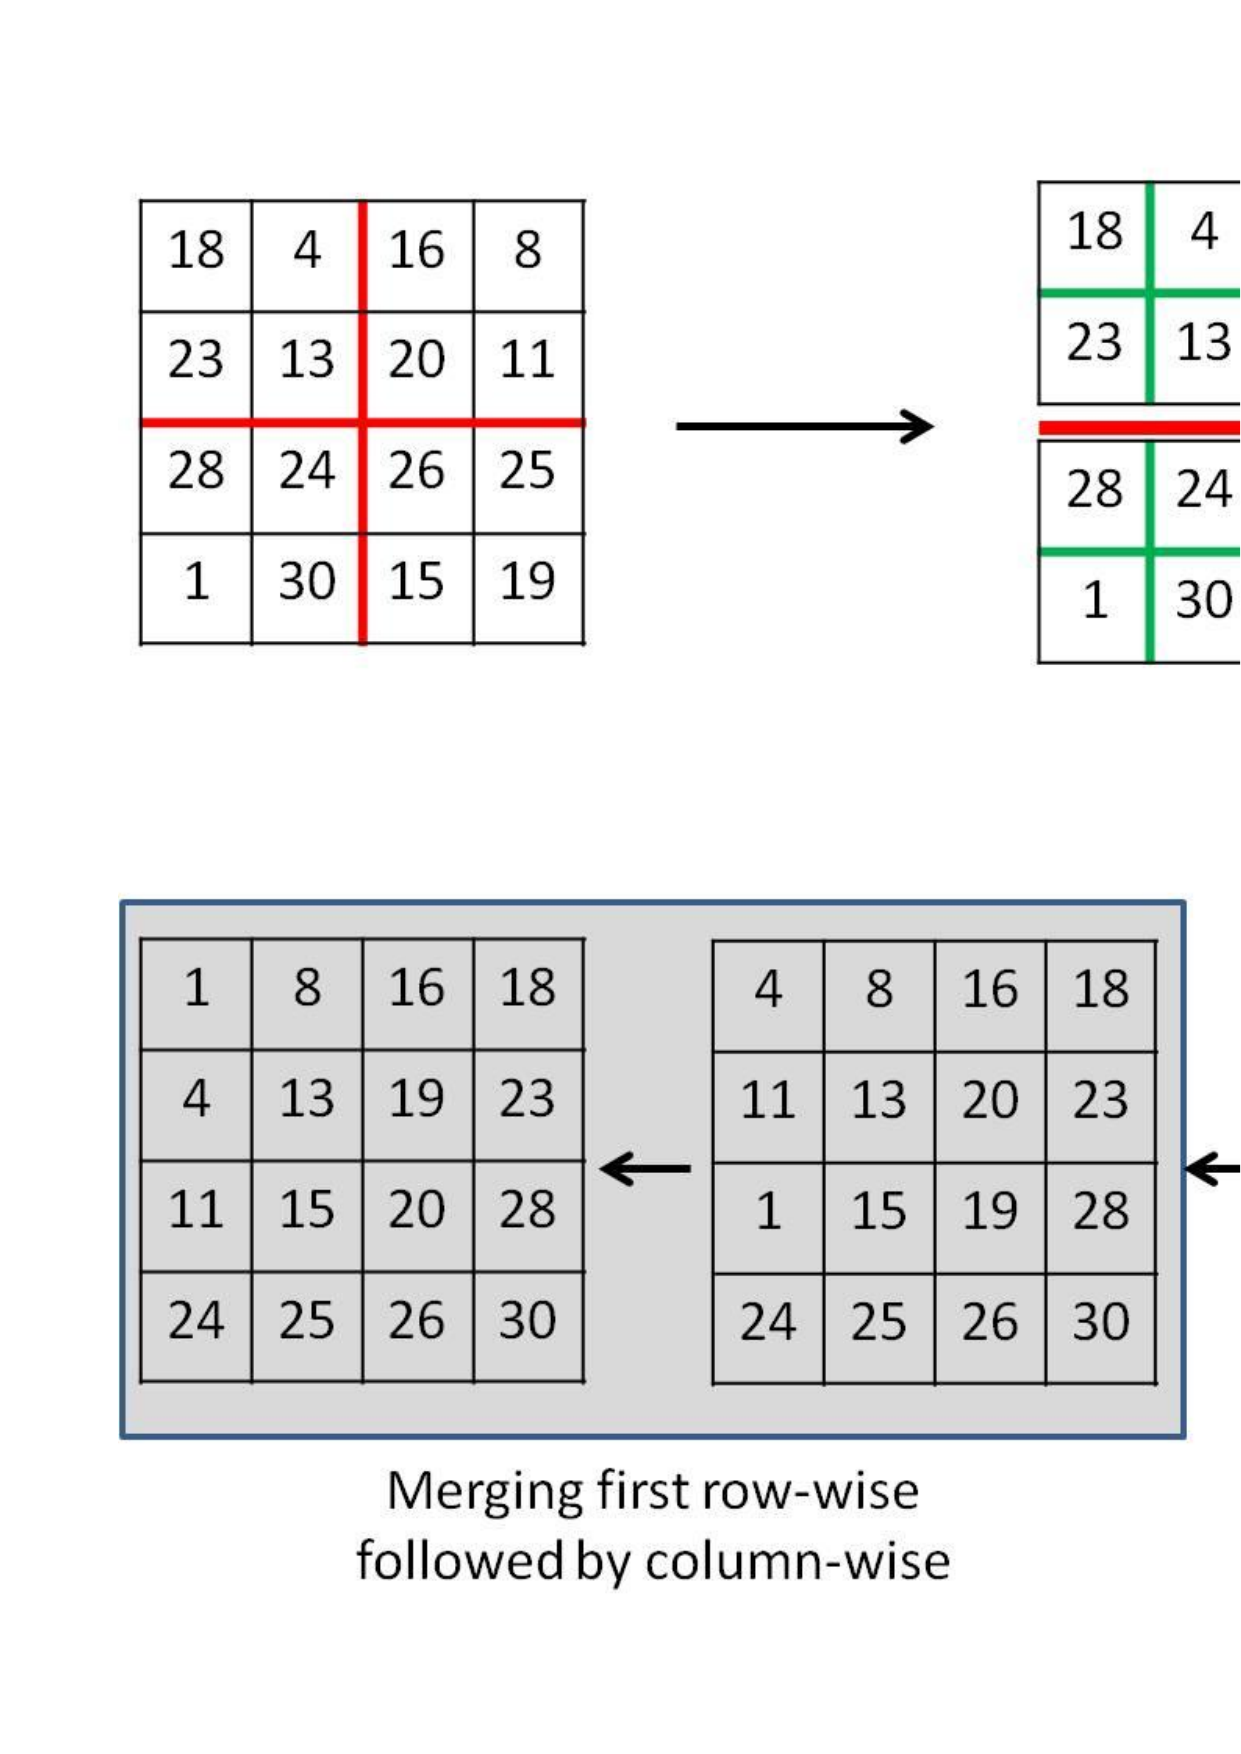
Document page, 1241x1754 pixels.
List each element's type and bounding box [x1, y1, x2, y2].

picture [118, 118, 1241, 1609]
